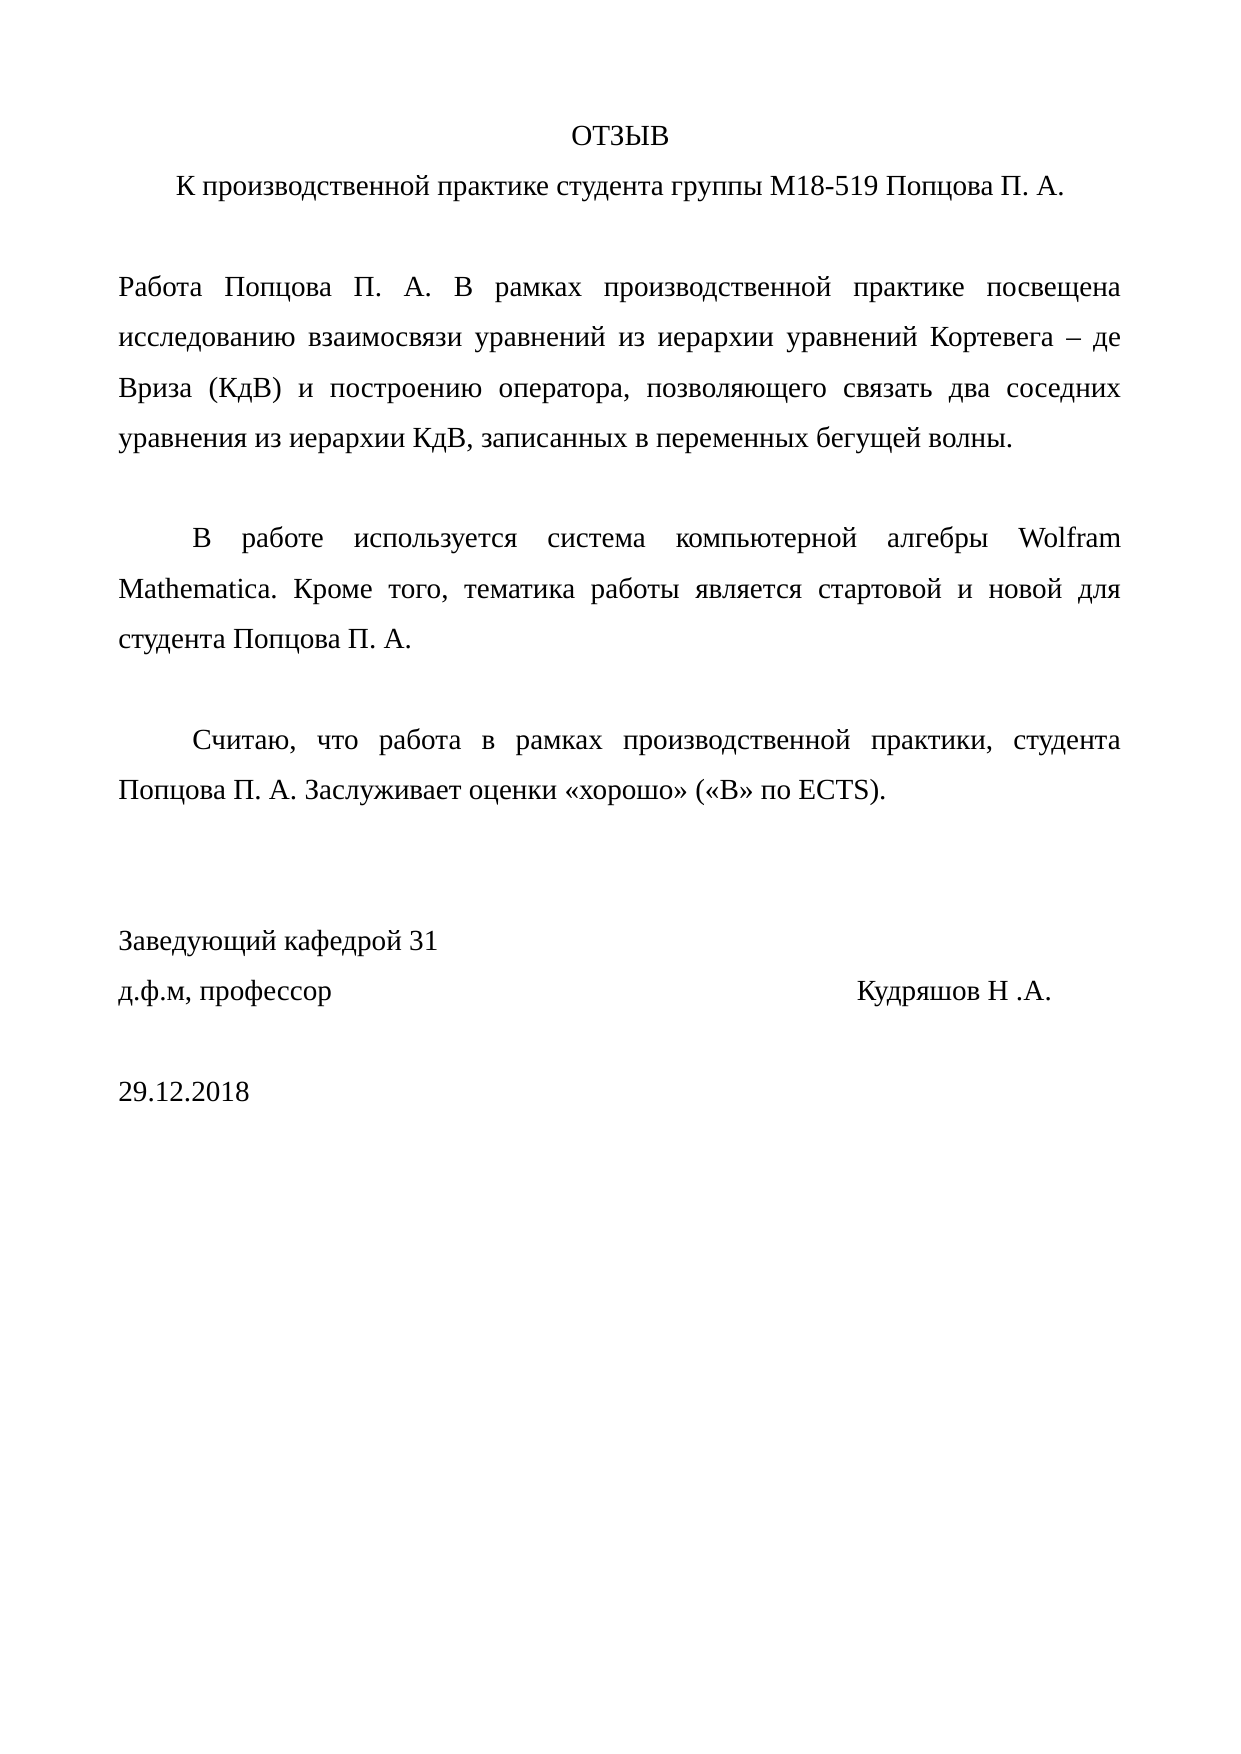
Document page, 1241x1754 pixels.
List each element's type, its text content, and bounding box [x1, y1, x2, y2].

text Заведующий кафедрой 31 [118, 923, 1122, 957]
text д.ф.м, профессор Кудряшов Н .А. [118, 973, 1122, 1007]
text Работа Попцова П. А. В рамках производственной практике посвещена исследованию взаимосвязи уравнений из иерархии уравнений Кортевега – де Вриза (КдВ) и построению оператора, позволяющего связать два соседних уравнения из иерархии КдВ, записанных в переменных бегущей волны. [118, 269, 1122, 453]
text В работе используется система компьютерной алгебры Wolfram Mathematica. Кроме того, тематика работы является стартовой и новой для студента Попцова П. А. [118, 521, 1122, 655]
text Считаю, что работа в рамках производственной практики, студента Попцова П. А. Заслуживает оценки «хорошо» («B» по ECTS). [118, 722, 1122, 806]
text 29.12.2018 [118, 1074, 1122, 1108]
text К производственной практике студента группы М18-519 Попцова П. А. [118, 168, 1122, 202]
text ОТЗЫВ [118, 118, 1122, 152]
